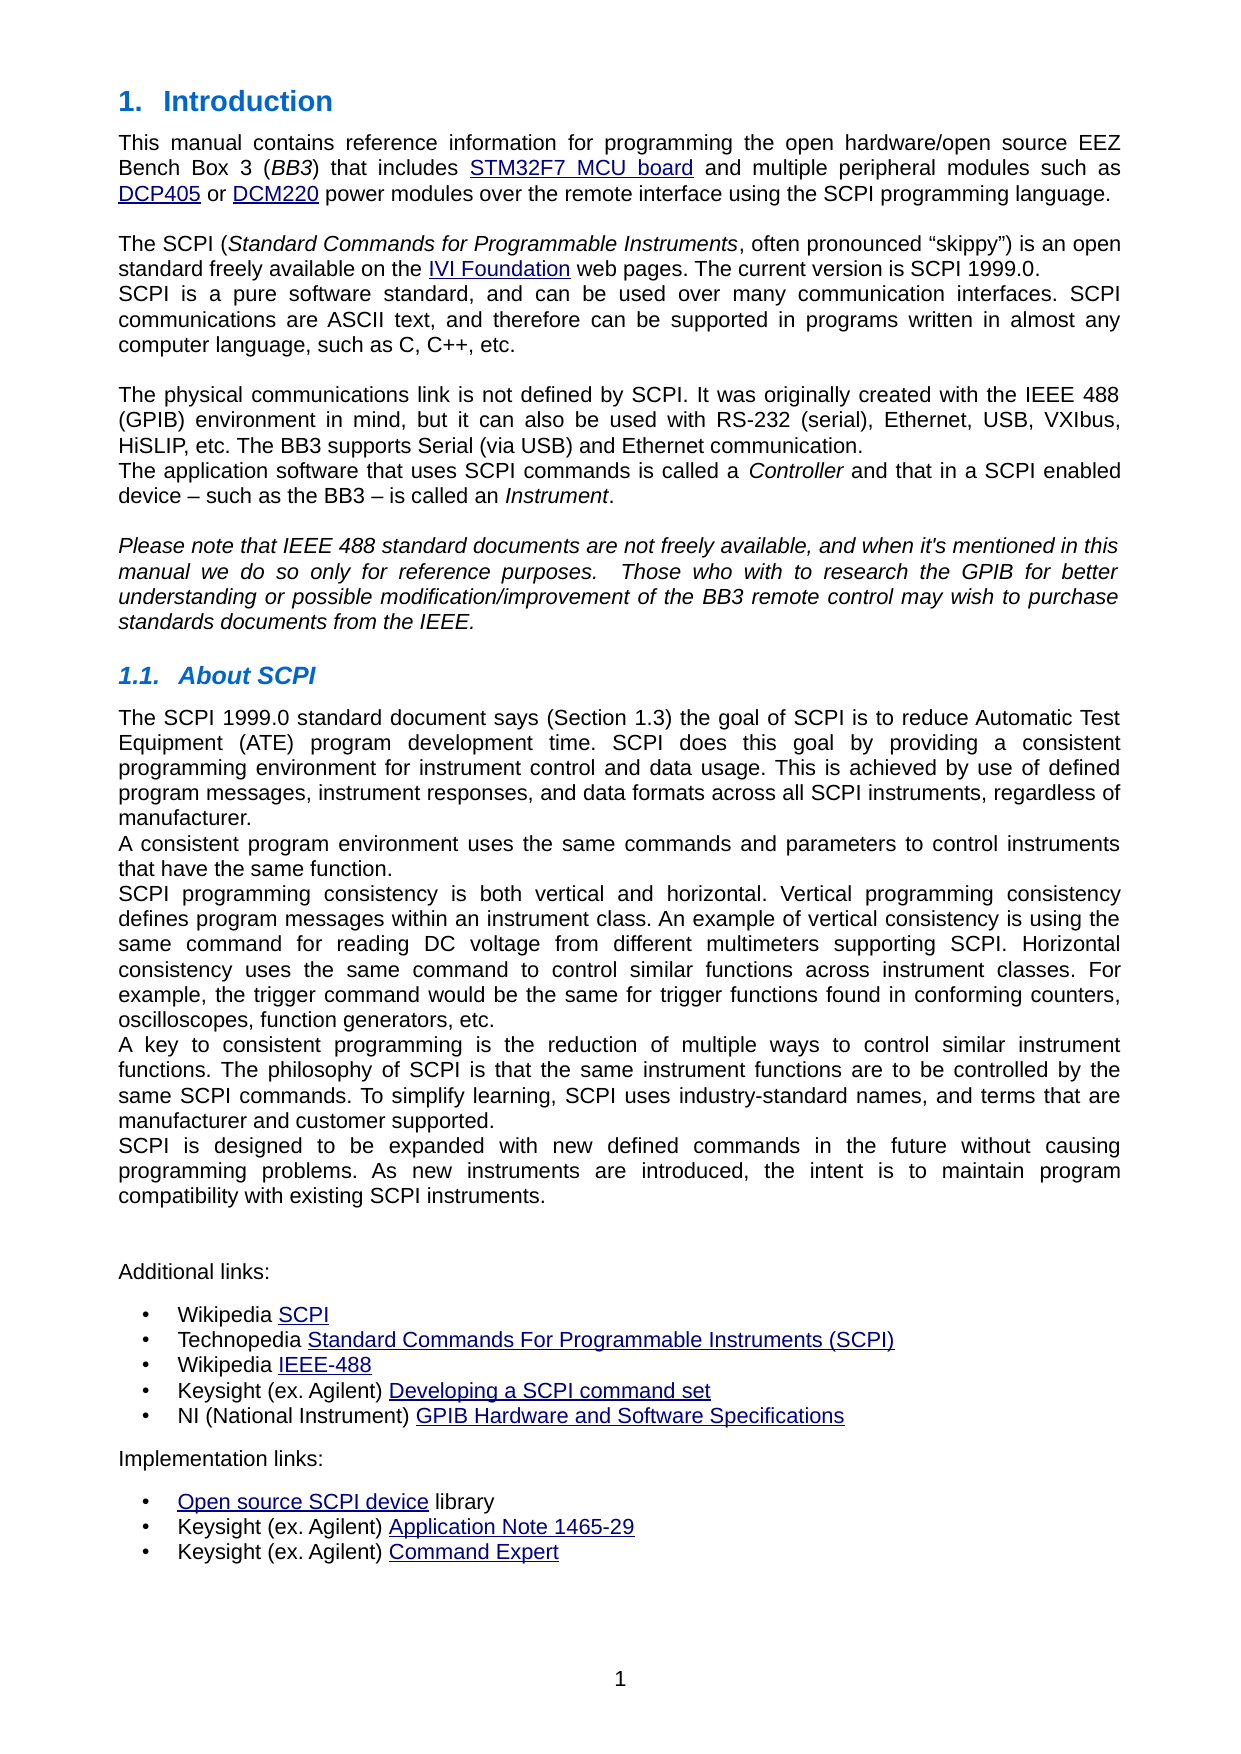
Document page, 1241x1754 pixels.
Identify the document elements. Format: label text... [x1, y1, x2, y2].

list Wikipedia SCPI [142, 1302, 1110, 1327]
list Keysight (ex. Agilent) Application Note 1465-29 [142, 1514, 1110, 1539]
list Keysight (ex. Agilent) Command Expert [142, 1539, 1110, 1564]
subtitle About SCPI [118, 661, 1122, 689]
text This manual contains reference information for programming the open hardware/open source EEZ Bench Box 3 (BB3) that includes STM32F7 MCU board and multiple peripheral modules such as DCP405 or DCM220 power modules over the remote interface using the SCPI programming language. [118, 130, 1122, 206]
list Keysight (ex. Agilent) Developing a SCPI command set [142, 1377, 1110, 1403]
list Open source SCPI device library [142, 1488, 1110, 1514]
text Please note that IEEE 488 standard documents are not freely available, and when it's mentioned in this manual we do so only for reference purposes. Those who with to research the GPIB for better understanding or possible modification/improvement of the BB3 remote control may wish to purchase standards documents from the IEEE. [118, 533, 1122, 634]
text A key to consistent programming is the reduction of multiple ways to control similar instrument functions. The philosophy of SCPI is that the same instrument functions are to be controlled by the same SCPI commands. To simplify learning, SCPI uses industry-standard names, and terms that are manufacturer and customer supported. [118, 1032, 1122, 1133]
text The physical communications link is not defined by SCPI. It was originally created with the IEEE 488 (GPIB) environment in mind, but it can also be used with RS-232 (serial), Ethernet, USB, VXIbus, HiSLIP, etc. The BB3 supports Serial (via USB) and Ethernet communication. [118, 382, 1122, 458]
text Additional links: [118, 1259, 1122, 1284]
text Implementation links: [118, 1446, 1122, 1471]
text SCPI is a pure software standard, and can be used over many communication interfaces. SCPI communications are ASCII text, and therefore can be supported in programs written in almost any computer language, such as C, C++, etc. [118, 281, 1122, 357]
text SCPI is designed to be expanded with new defined commands in the future without causing programming problems. As new instruments are introduced, the intent is to maintain program compatibility with existing SCPI instruments. [118, 1133, 1122, 1208]
text A consistent program environment uses the same commands and parameters to control instruments that have the same function. [118, 830, 1122, 881]
list Wikipedia IEEE-488 [142, 1352, 1110, 1377]
text The application software that uses SCPI commands is called a Controller and that in a SCPI enabled device – such as the BB3 – is called an Instrument. [118, 458, 1122, 508]
subtitle Introduction [118, 84, 1122, 118]
list NI (National Instrument) GPIB Hardware and Software Specifications [142, 1403, 1110, 1428]
text The SCPI (Standard Commands for Programmable Instruments, often pronounced “skippy”) is an open standard freely available on the IVI Foundation web pages. The current version is SCPI 1999.0. [118, 231, 1122, 281]
text The SCPI 1999.0 standard document says (Section 1.3) the goal of SCPI is to reduce Automatic Test Equipment (ATE) program development time. SCPI does this goal by providing a consistent programming environment for instrument control and data usage. This is achieved by use of defined program messages, instrument responses, and data formats across all SCPI instruments, regardless of manufacturer. [118, 704, 1122, 830]
list Technopedia Standard Commands For Programmable Instruments (SCPI) [142, 1327, 1110, 1352]
text SCPI programming consistency is both vertical and horizontal. Vertical programming consistency defines program messages within an instrument class. An example of vertical consistency is using the same command for reading DC voltage from different multimeters supporting SCPI. Horizontal consistency uses the same command to control similar functions across instrument classes. For example, the trigger command would be the same for trigger functions found in conforming counters, oscilloscopes, function generators, etc. [118, 881, 1122, 1032]
